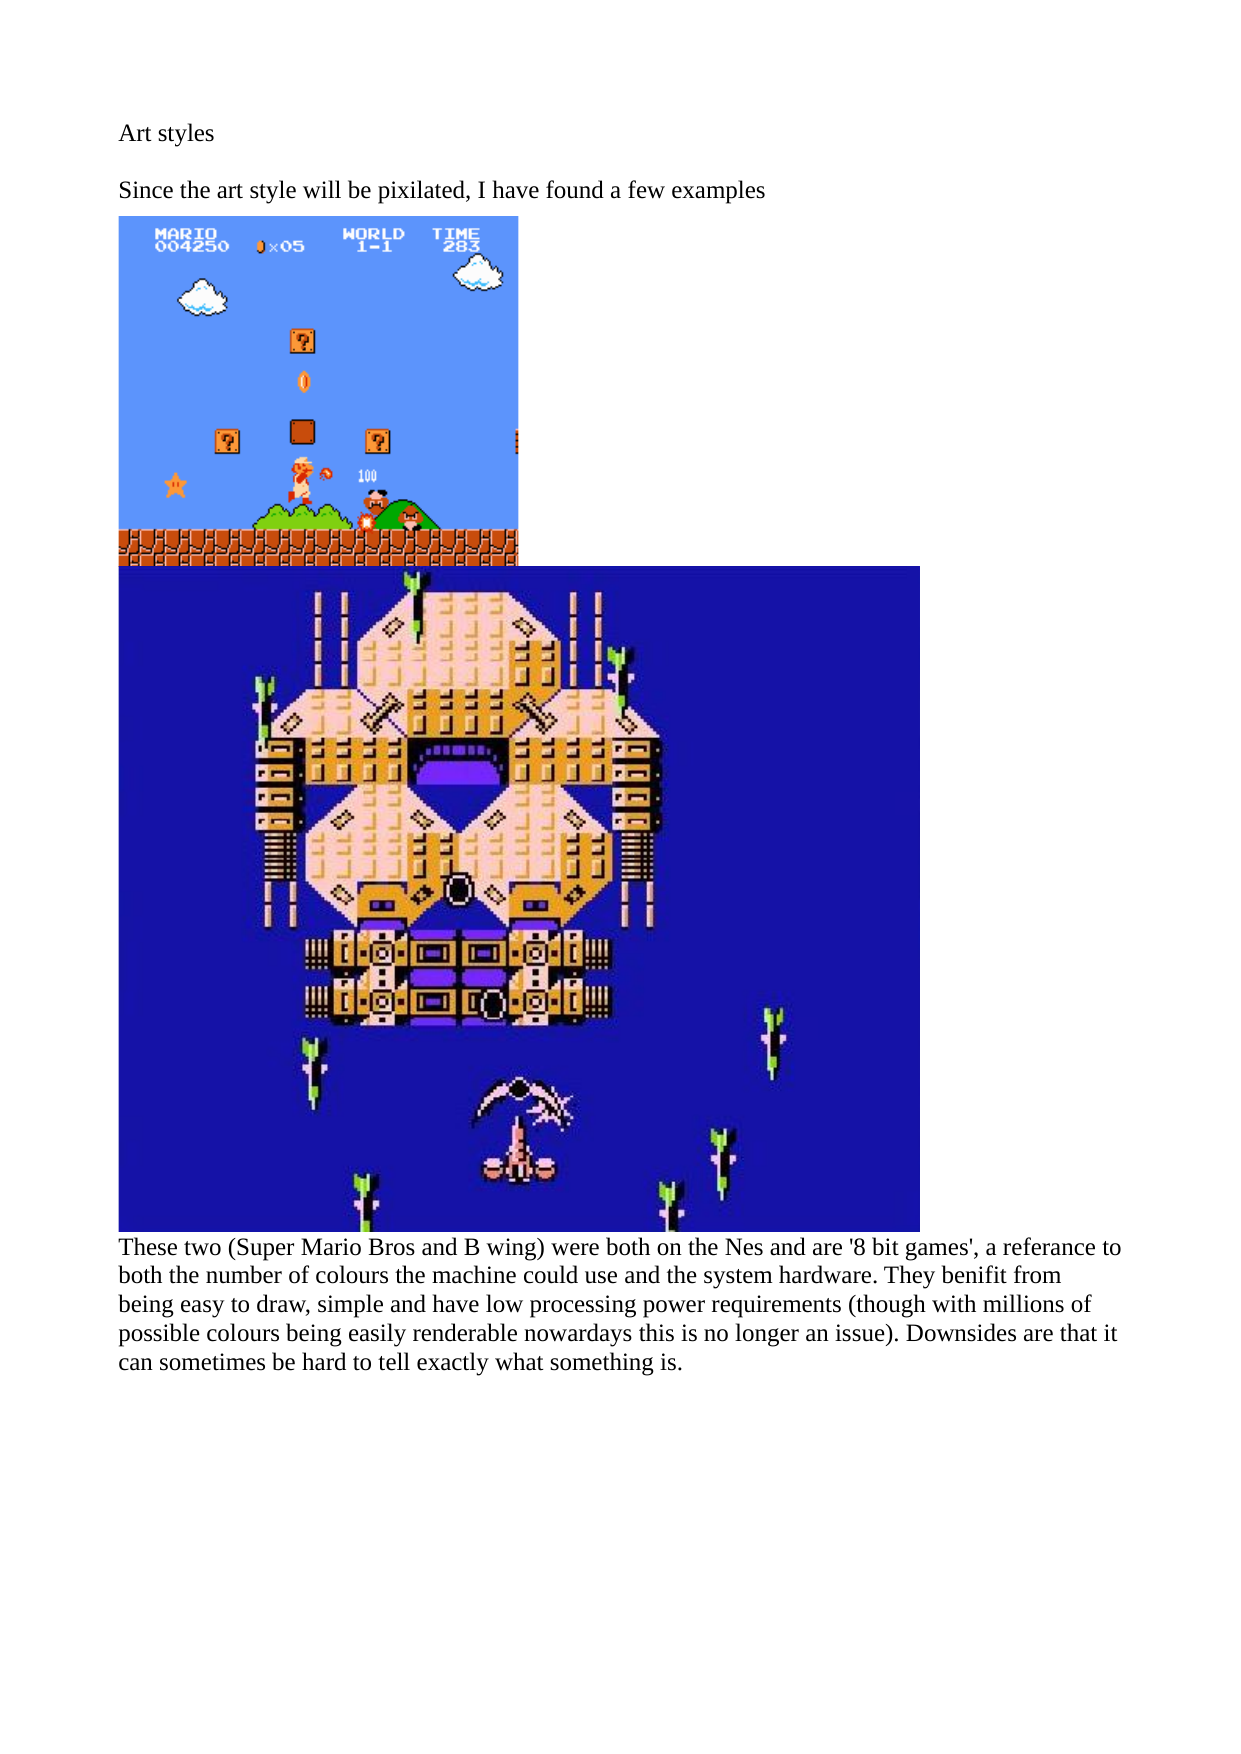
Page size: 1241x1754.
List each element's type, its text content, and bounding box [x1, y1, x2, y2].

picture [118, 216, 920, 1232]
text Since the art style will be pixilated, I have found a few examples [118, 176, 1122, 204]
text Art styles [118, 118, 1122, 176]
text These two (Super Mario Bros and B wing) were both on the Nes and are '8 bit games', a referance to both the number of colours the machine could use and the system hardware. They benifit from being easy to draw, simple and have low processing power requirements (though with millions of possible colours being easily renderable nowardays this is no longer an issue). Downsides are that it can sometimes be hard to tell exactly what something is. [118, 204, 1122, 1376]
